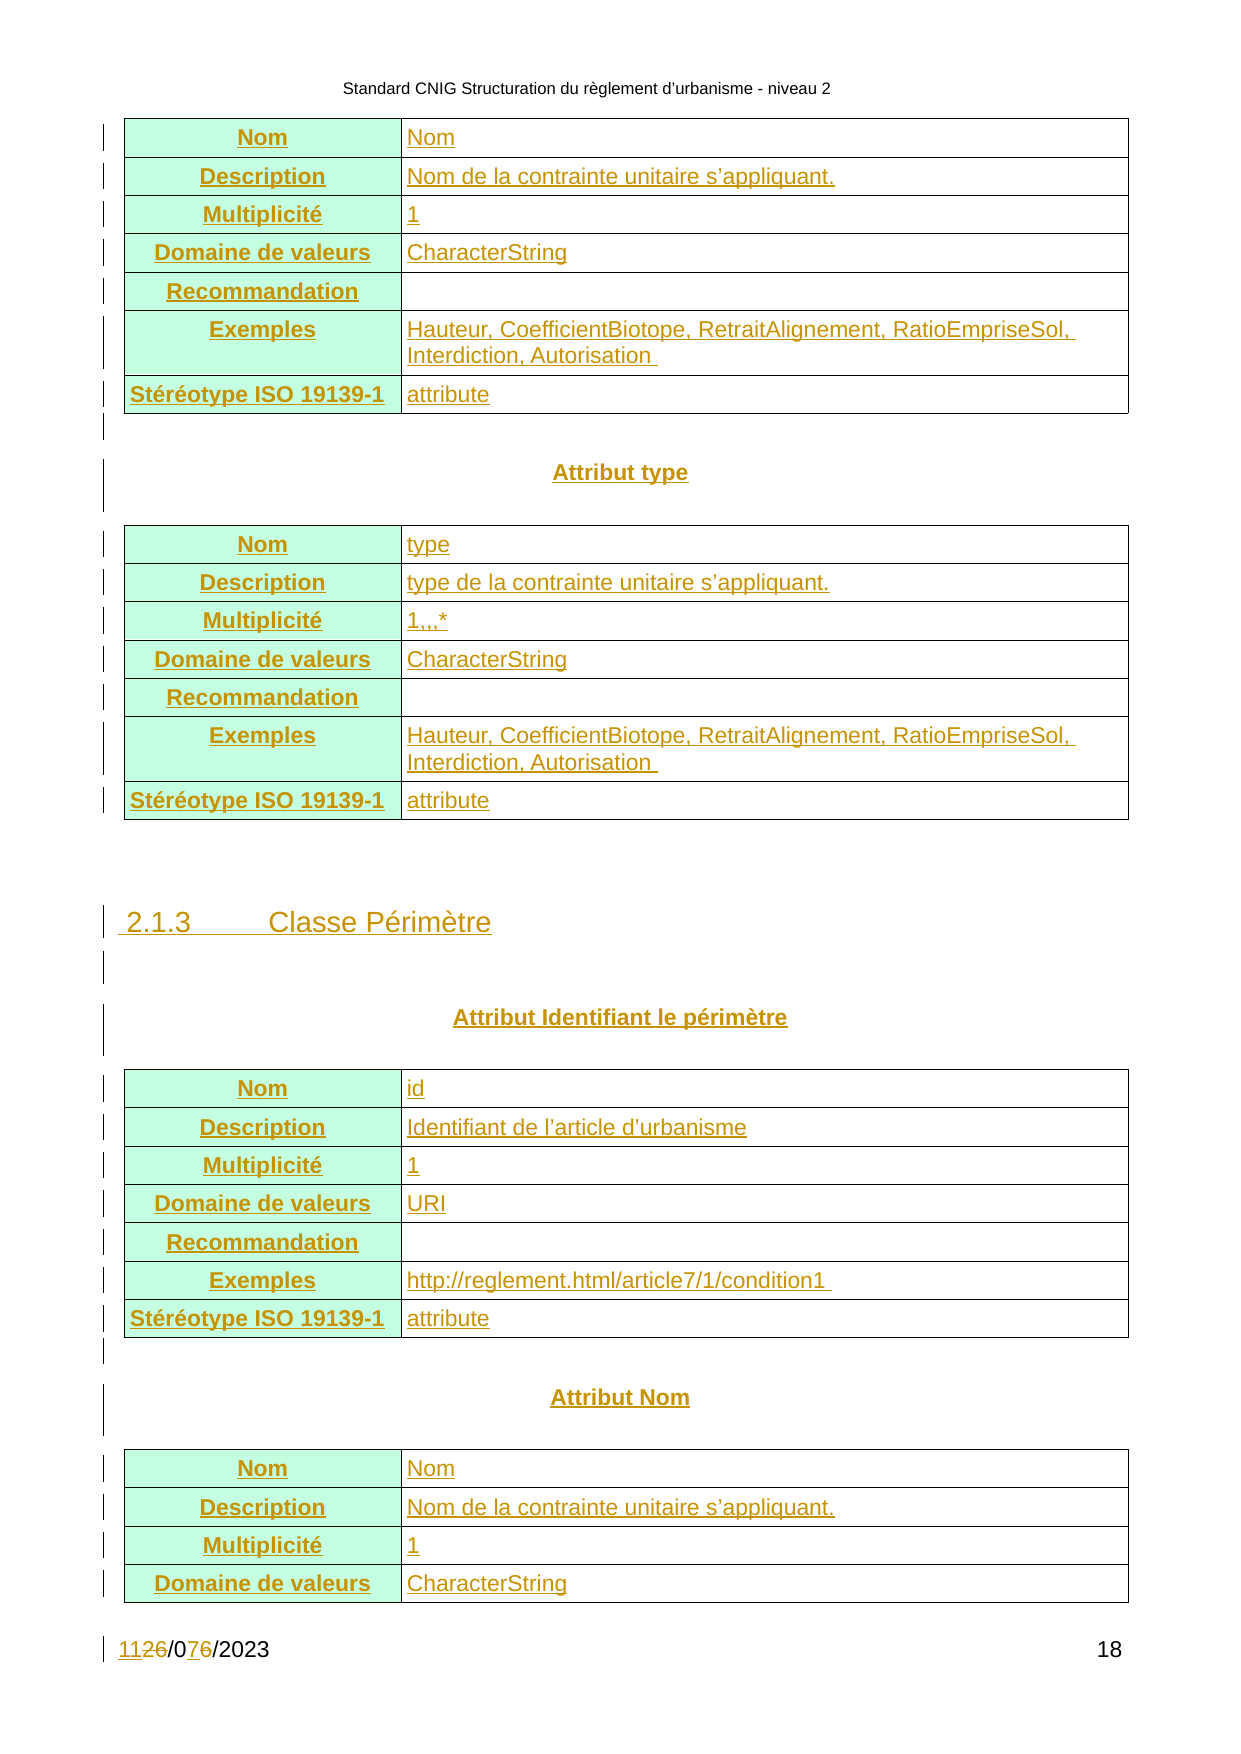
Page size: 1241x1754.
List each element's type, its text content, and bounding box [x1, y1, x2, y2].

table_cell 1 [402, 196, 1128, 233]
table_cell Domaine de valeurs [125, 1565, 401, 1602]
subtitle Attribut Nom [118, 1384, 1122, 1410]
table_cell [402, 273, 1128, 310]
table_header Nom [125, 1450, 401, 1487]
table_cell Multiplicité [125, 1147, 401, 1184]
table_header Nom [402, 1450, 1128, 1487]
table_cell Nom de la contrainte unitaire s’appliquant. [402, 1488, 1128, 1526]
table_cell Description [125, 158, 401, 195]
table_cell Multiplicité [125, 196, 401, 233]
table_cell 1,,,* [402, 602, 1128, 639]
subtitle Attribut Identifiant le périmètre [118, 1004, 1122, 1030]
table_cell Nom de la contrainte unitaire s’appliquant. [402, 158, 1128, 195]
table_header Nom [125, 119, 401, 156]
table_header id [402, 1070, 1128, 1107]
table_cell [402, 679, 1128, 716]
table_cell Domaine de valeurs [125, 234, 401, 271]
table_cell Description [125, 1488, 401, 1526]
table_cell Recommandation [125, 679, 401, 716]
table_header Nom [125, 526, 401, 563]
table_cell Exemples [125, 311, 401, 374]
table_cell attribute [402, 782, 1128, 819]
table_cell Hauteur, CoefficientBiotope, RetraitAlignement, RatioEmpriseSol, Interdiction, Autorisation [402, 717, 1128, 781]
table_cell Description [125, 1108, 401, 1146]
table_header Nom [402, 119, 1128, 156]
table_cell attribute [402, 1300, 1128, 1337]
table_cell CharacterString [402, 641, 1128, 678]
table_cell Description [125, 564, 401, 601]
table_cell Multiplicité [125, 1527, 401, 1564]
table_cell 1 [402, 1527, 1128, 1564]
table_cell [402, 1223, 1128, 1261]
table_cell 1 [402, 1147, 1128, 1184]
table_cell Domaine de valeurs [125, 1185, 401, 1222]
table_cell Stéréotype ISO 19139-1 [125, 1300, 401, 1337]
table_header Nom [125, 1070, 401, 1107]
list Classe Périmètre [118, 904, 1122, 938]
table_cell Identifiant de l’article d’urbanisme [402, 1108, 1128, 1146]
table_cell Exemples [125, 717, 401, 781]
table_cell Exemples [125, 1262, 401, 1299]
table_cell Hauteur, CoefficientBiotope, RetraitAlignement, RatioEmpriseSol, Interdiction, Autorisation [402, 311, 1128, 374]
table_cell type de la contrainte unitaire s’appliquant. [402, 564, 1128, 601]
table_cell Recommandation [125, 1223, 401, 1261]
subtitle Attribut type [118, 459, 1122, 486]
table_cell Domaine de valeurs [125, 641, 401, 678]
table_cell CharacterString [402, 1565, 1128, 1602]
table_cell Stéréotype ISO 19139-1 [125, 376, 401, 413]
table_header type [402, 526, 1128, 563]
table_cell Stéréotype ISO 19139-1 [125, 782, 401, 819]
table_cell CharacterString [402, 234, 1128, 271]
table_cell attribute [402, 376, 1128, 413]
table_cell URI [402, 1185, 1128, 1222]
table_cell Multiplicité [125, 602, 401, 639]
table_cell Recommandation [125, 273, 401, 310]
table_cell http://reglement.html/article7/1/condition1 [402, 1262, 1128, 1299]
